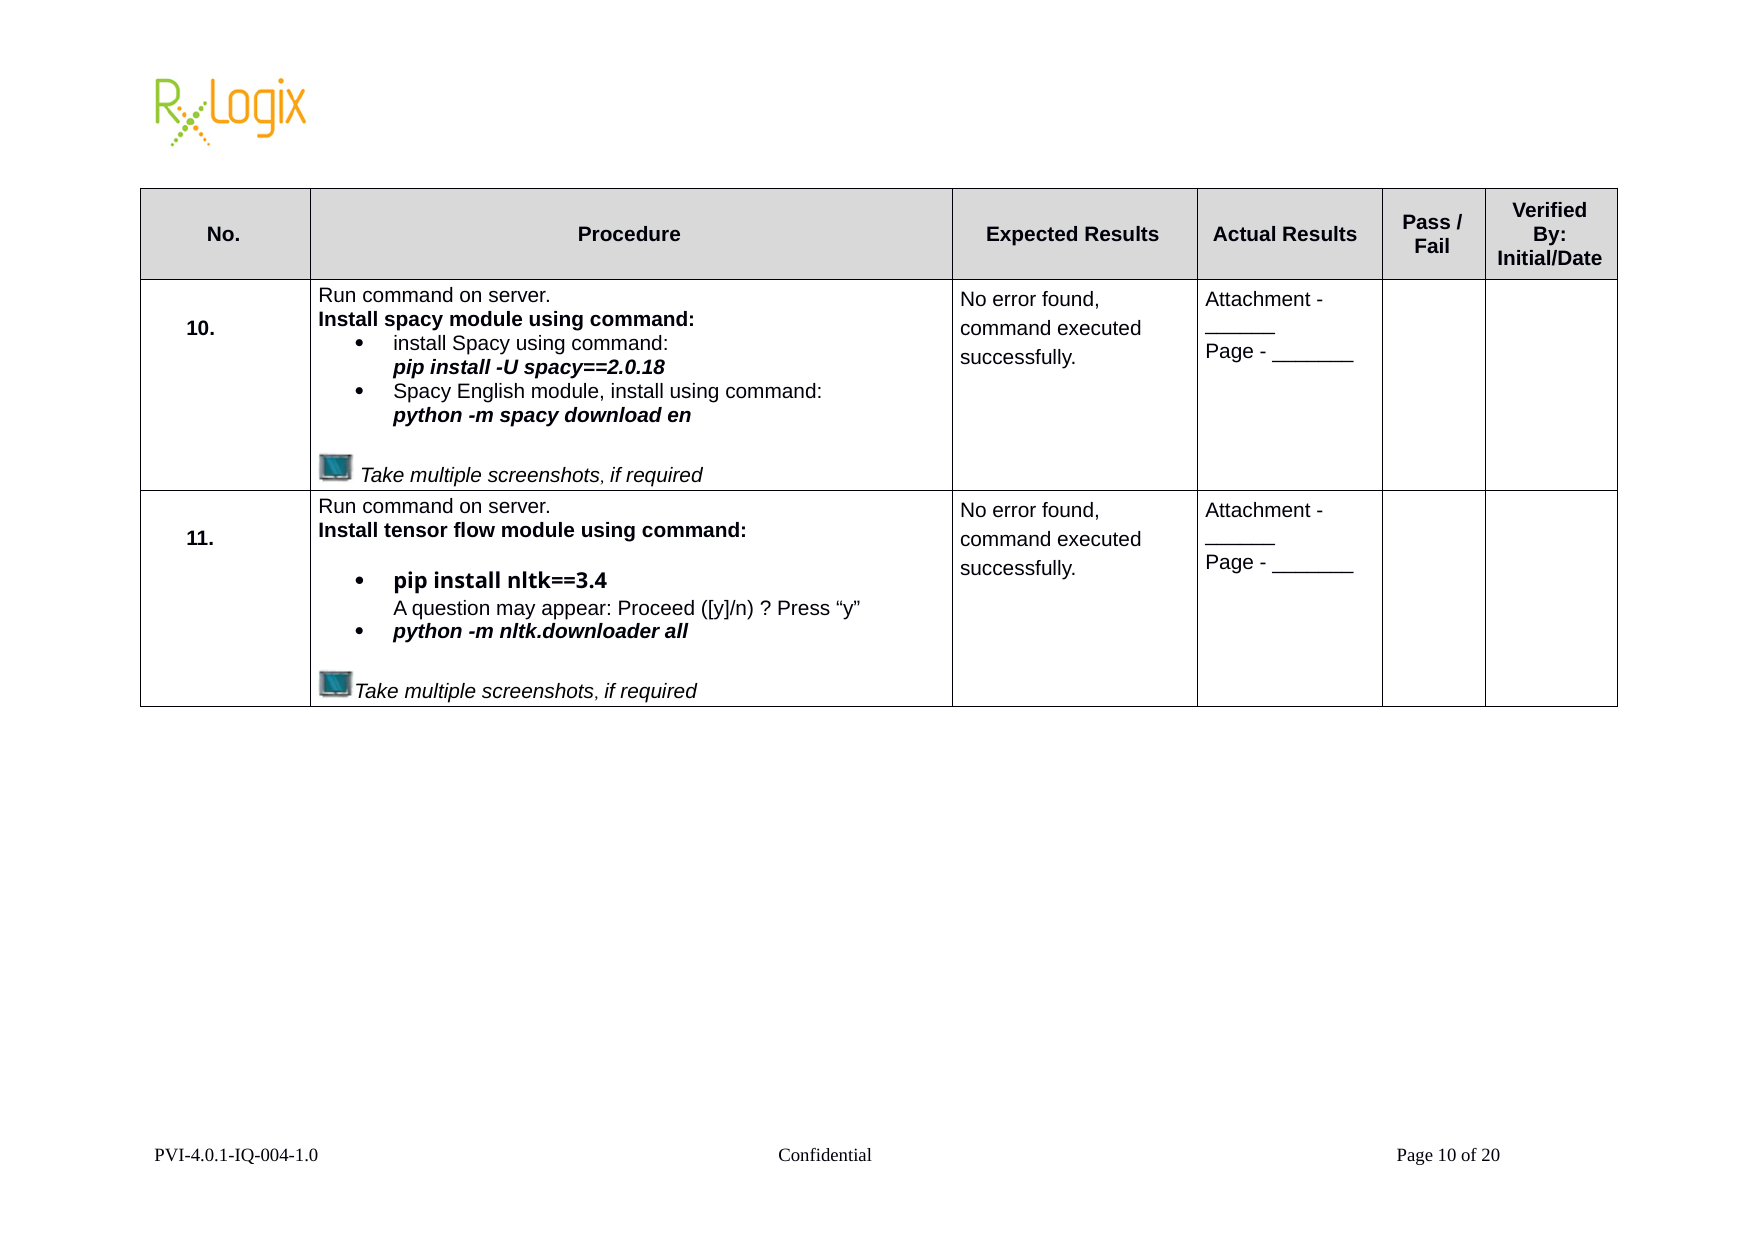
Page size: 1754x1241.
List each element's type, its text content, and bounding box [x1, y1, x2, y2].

table_header Pass / Fail [1383, 189, 1485, 279]
table_cell No error found, command executed successfully. [953, 491, 1197, 706]
table_header No. [141, 189, 310, 279]
table_header Procedure [311, 189, 952, 279]
table_cell No error found, command executed successfully. [953, 280, 1197, 489]
table_cell Run command on server. Install tensor flow module using command: pip install nltk==3.4 A question may appear: Proceed ([y]/n) ? Press “y” python -m nltk.downloader all Take multiple screenshots, if required [311, 491, 952, 706]
table_cell [1486, 280, 1617, 489]
table_header Actual Results [1198, 189, 1382, 279]
table_cell [1383, 280, 1485, 489]
picture [318, 667, 354, 699]
table_cell [1383, 491, 1485, 706]
table_cell [1486, 491, 1617, 706]
picture [318, 451, 354, 483]
table_cell Attachment - ______ Page - _______ [1198, 491, 1382, 706]
table_cell Run command on server. Install spacy module using command: install Spacy using command: pip install -U spacy==2.0.18 Spacy English module, install using command: python -m spacy download en Take multiple screenshots, if required [311, 280, 952, 489]
table_header Verified By: Initial/Date [1486, 189, 1617, 279]
table_cell [141, 491, 310, 706]
picture [150, 75, 311, 150]
table_cell Attachment - ______ Page - _______ [1198, 280, 1382, 489]
table_header Expected Results [953, 189, 1197, 279]
table_cell [141, 280, 310, 489]
